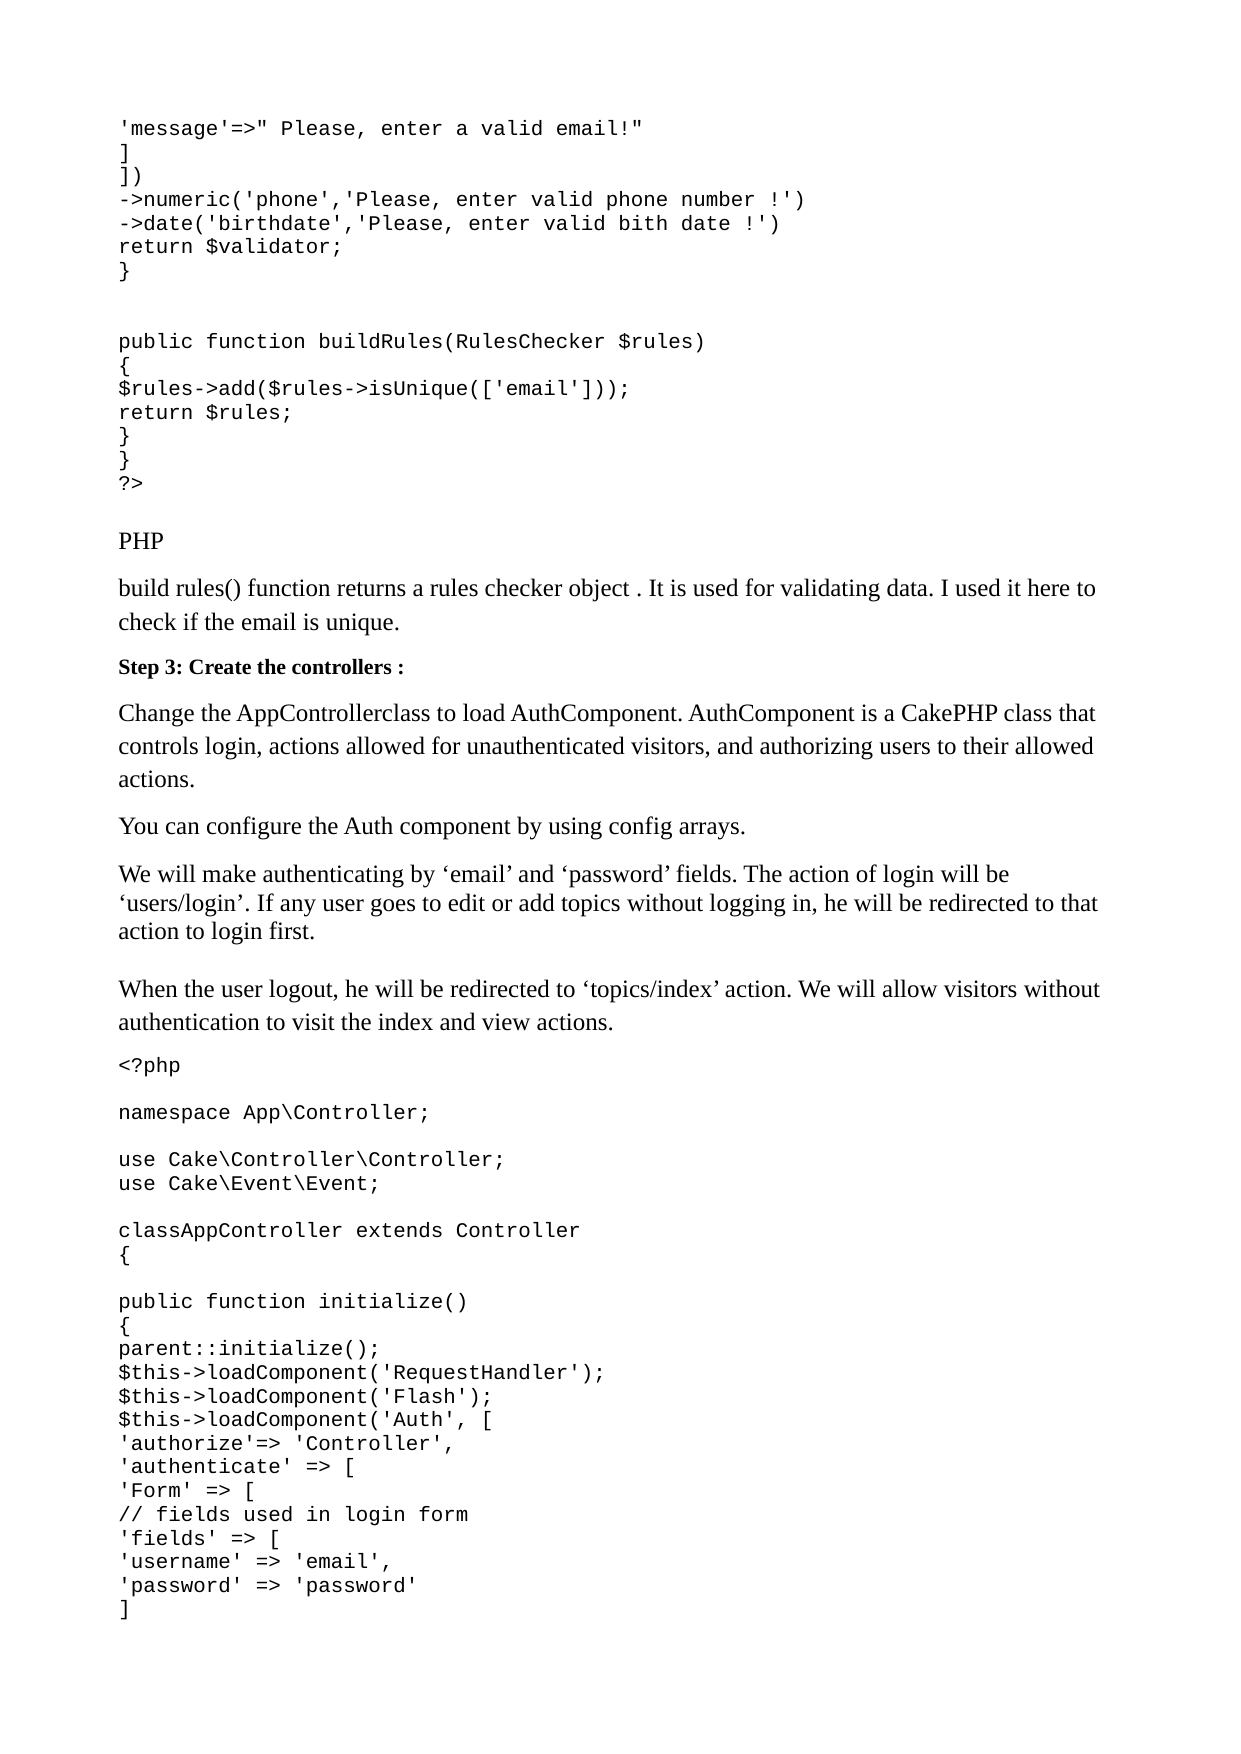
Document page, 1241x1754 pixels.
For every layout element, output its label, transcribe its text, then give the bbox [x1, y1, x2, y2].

text public function initialize() [118, 1291, 1122, 1315]
text 'authorize'=> 'Controller', [118, 1433, 1122, 1457]
text Change the AppControllerclass to load AuthComponent. AuthComponent is a CakePHP class that controls login, actions allowed for unauthenticated visitors, and authorizing users to their allowed actions. [118, 698, 1122, 792]
text public function buildRules(RulesChecker $rules) [118, 331, 1122, 354]
text $this->loadComponent('Auth', [ [118, 1409, 1122, 1433]
text use Cake\Event\Event; [118, 1173, 1122, 1196]
text namespace App\Controller; [118, 1102, 1122, 1126]
text $rules->add($rules->isUnique(['email'])); [118, 378, 1122, 402]
text ] [118, 1598, 1122, 1622]
text // fields used in login form [118, 1504, 1122, 1527]
text ->date('birthdate','Please, enter valid bith date !') [118, 213, 1122, 236]
text ?> [118, 473, 1122, 496]
text ]) [118, 165, 1122, 189]
text 'password' => 'password' [118, 1575, 1122, 1598]
text { [118, 1244, 1122, 1267]
text { [118, 354, 1122, 378]
text $this->loadComponent('Flash'); [118, 1386, 1122, 1409]
text 'username' => 'email', [118, 1551, 1122, 1575]
text parent::initialize(); [118, 1338, 1122, 1362]
text 'Form' => [ [118, 1480, 1122, 1504]
text $this->loadComponent('RequestHandler'); [118, 1362, 1122, 1386]
text } [118, 449, 1122, 473]
text { [118, 1315, 1122, 1338]
text 'message'=>" Please, enter a valid email!" [118, 118, 1122, 142]
text } [118, 260, 1122, 284]
text return $validator; [118, 236, 1122, 260]
text use Cake\Controller\Controller; [118, 1149, 1122, 1173]
text When the user logout, he will be redirected to ‘topics/index’ action. We will allow visitors without authentication to visit the index and view actions. [118, 974, 1122, 1036]
text 'fields' => [ [118, 1527, 1122, 1551]
text Step 3: Create the controllers : [118, 654, 1122, 679]
text classAppController extends Controller [118, 1220, 1122, 1244]
text 'authenticate' => [ [118, 1457, 1122, 1480]
text ->numeric('phone','Please, enter valid phone number !') [118, 189, 1122, 213]
text ] [118, 142, 1122, 165]
text <?php [118, 1054, 1122, 1078]
text PHP [118, 526, 1122, 555]
text build rules() function returns a rules checker object . It is used for validating data. I used it here to check if the email is unique. [118, 573, 1122, 635]
text We will make authenticating by ‘email’ and ‘password’ fields. The action of login will be ‘users/login’. If any user goes to edit or add topics without logging in, he will be redirected to that action to login first. [118, 859, 1122, 945]
text } [118, 426, 1122, 449]
text You can configure the Auth component by using config arrays. [118, 811, 1122, 840]
text return $rules; [118, 402, 1122, 426]
